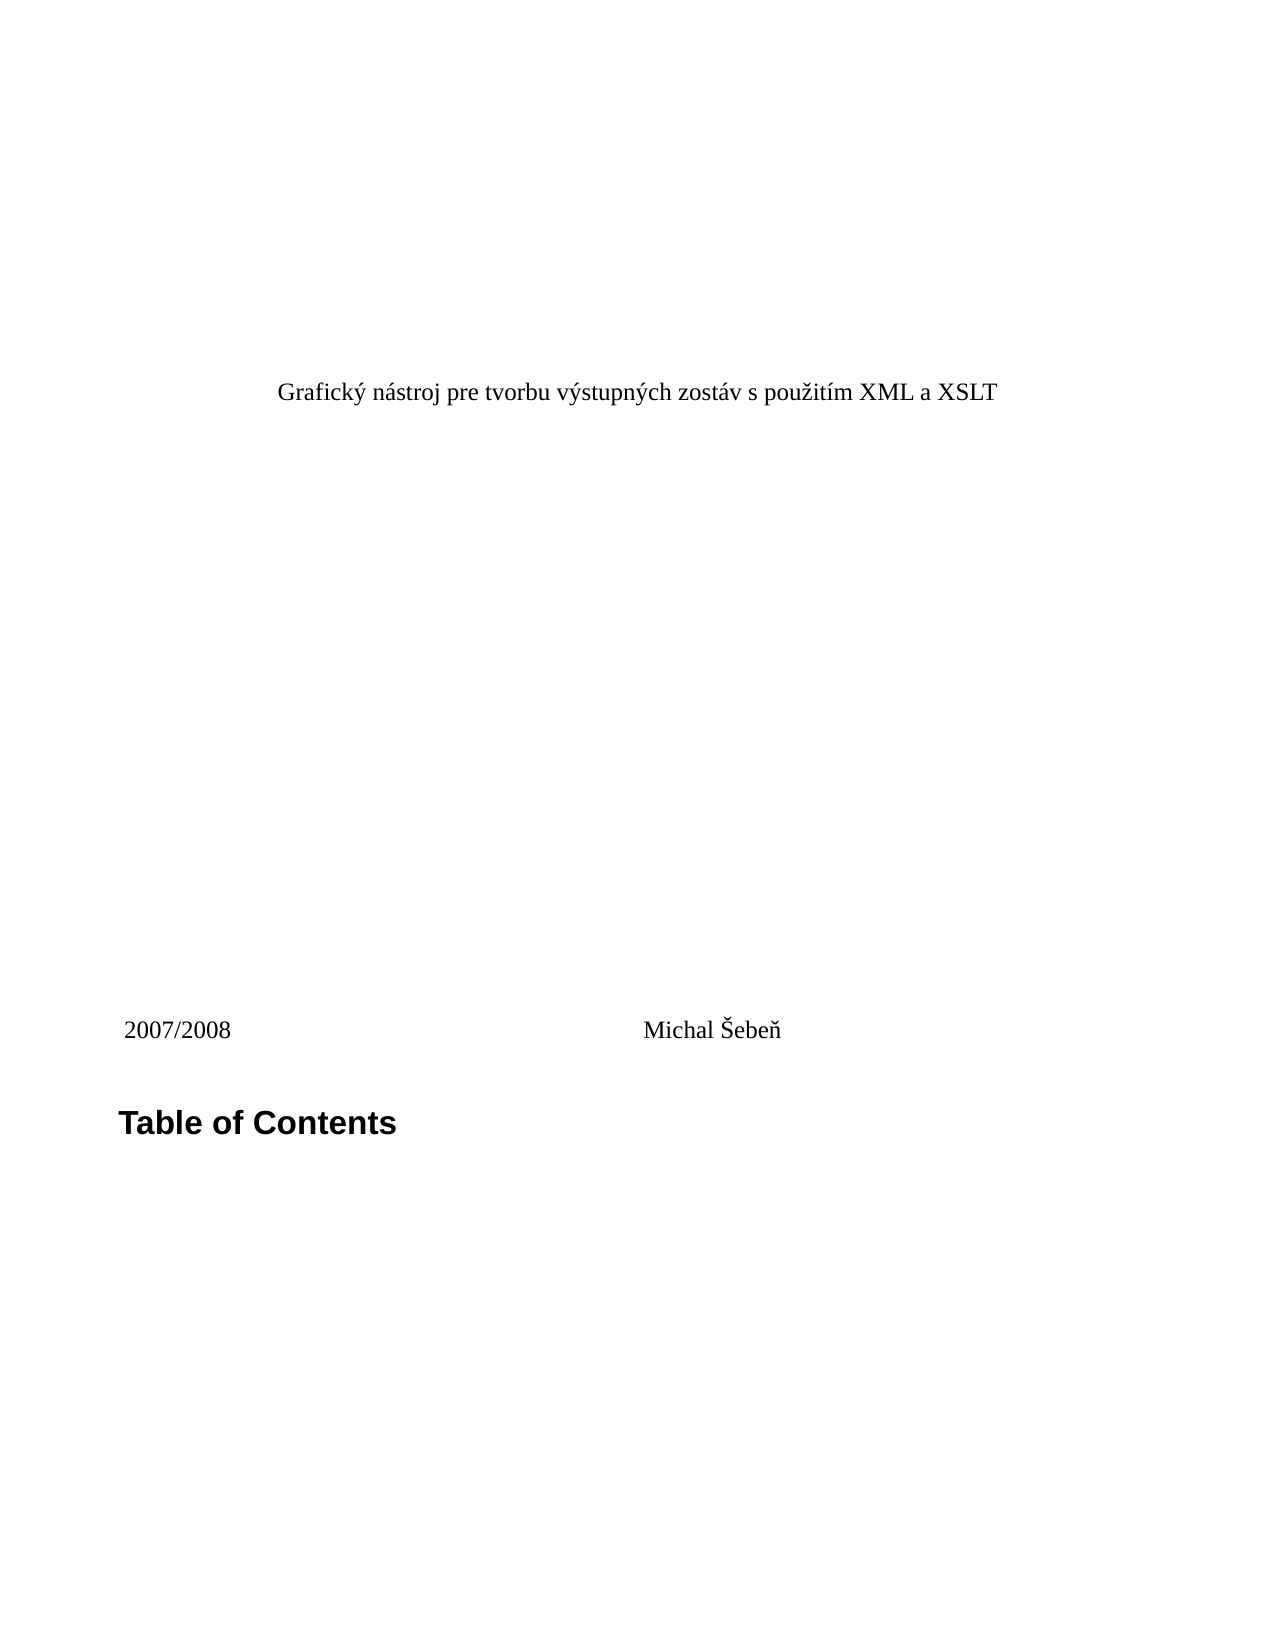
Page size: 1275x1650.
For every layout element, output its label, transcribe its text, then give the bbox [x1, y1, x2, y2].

table_header 2007/2008 [118, 1009, 637, 1049]
table_header Michal Šebeň [638, 1009, 1157, 1049]
subtitle Table of Contents [118, 1103, 1157, 1142]
text Grafický nástroj pre tvorbu výstupných zostáv s použitím XML a XSLT [118, 377, 1157, 406]
